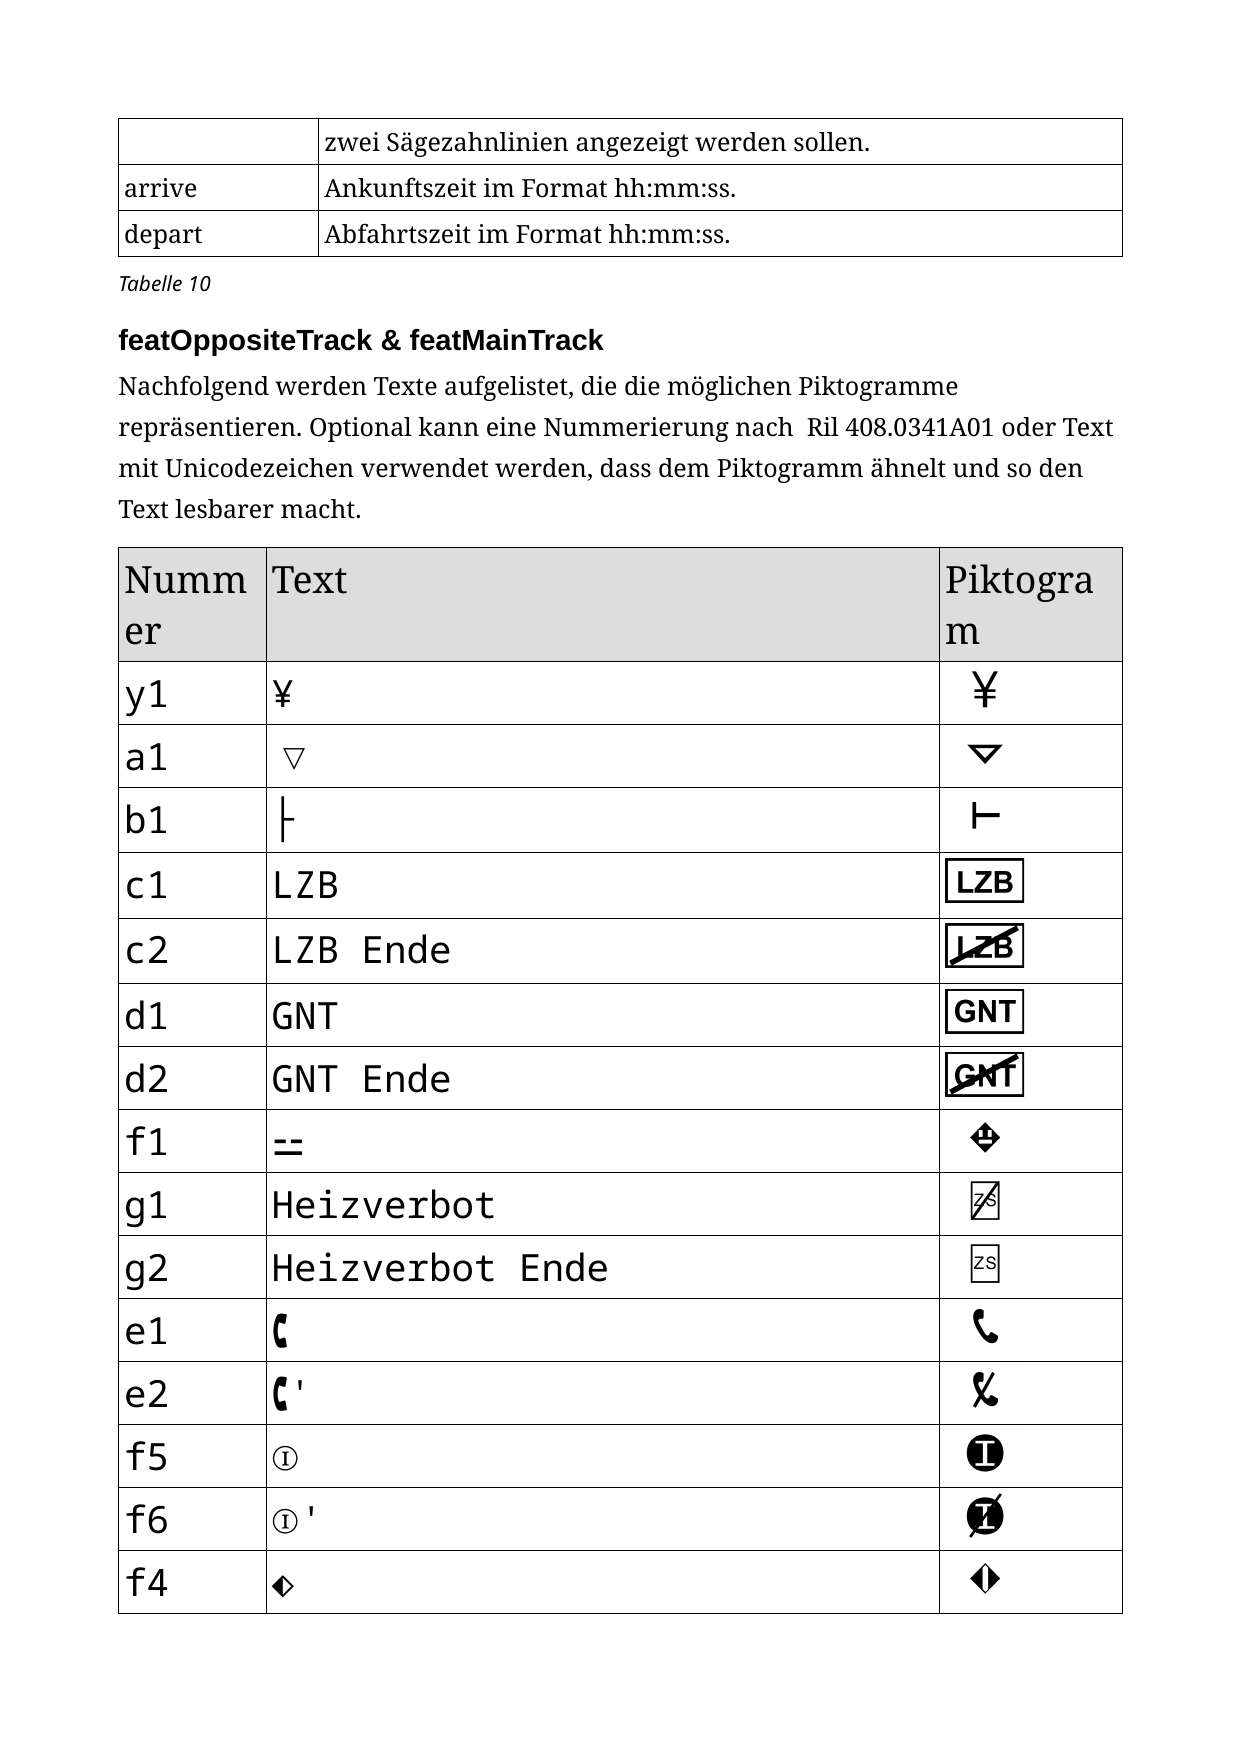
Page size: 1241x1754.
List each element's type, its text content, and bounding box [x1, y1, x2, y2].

table_cell [940, 1425, 1122, 1487]
table_cell g2 [119, 1236, 266, 1298]
table_cell 🕻 [267, 1299, 939, 1361]
picture [945, 1430, 1025, 1475]
table_cell f6 [119, 1488, 266, 1550]
table_cell depart [119, 211, 318, 256]
picture [945, 1556, 1025, 1601]
text Nachfolgend werden Texte aufgelistet, die die möglichen Piktogramme repräsentieren. Optional kann eine Nummerierung nach Ril 408.0341A01 oder Text mit Unicodezeichen verwendet werden, dass dem Piktogramm ähnelt und so den Text lesbarer macht. [118, 369, 1122, 525]
text Tabelle 10 [118, 269, 1122, 298]
table_cell c1 [119, 853, 266, 917]
table_cell Heizverbot Ende [267, 1236, 939, 1298]
table_cell arrive [119, 165, 318, 210]
table_cell [940, 984, 1122, 1046]
table_cell Ⓘ' [267, 1488, 939, 1550]
table_header Piktogram [940, 548, 1122, 661]
table_cell Abfahrtszeit im Format hh:mm:ss. [319, 211, 1122, 256]
table_cell f4 [119, 1551, 266, 1613]
table_cell e1 [119, 1299, 266, 1361]
picture [945, 667, 1025, 712]
table_cell [940, 1488, 1122, 1550]
table_cell e2 [119, 1362, 266, 1424]
table_cell g1 [119, 1173, 266, 1235]
table_cell [940, 1047, 1122, 1109]
table_cell 🕻' [267, 1362, 939, 1424]
table_cell [940, 1173, 1122, 1235]
table_cell [940, 1110, 1122, 1172]
table_cell a1 [119, 725, 266, 787]
table_cell [940, 662, 1122, 724]
table_cell Ankunftszeit im Format hh:mm:ss. [319, 165, 1122, 210]
table_cell [940, 853, 1122, 917]
table_cell [940, 919, 1122, 983]
picture [945, 1241, 1025, 1286]
table_cell f5 [119, 1425, 266, 1487]
table_cell ⚍ [267, 1110, 939, 1172]
table_cell d2 [119, 1047, 266, 1109]
picture [945, 858, 1025, 903]
table_cell [940, 1236, 1122, 1298]
picture [945, 1178, 1025, 1223]
picture [945, 1304, 1025, 1349]
table_cell LZB [267, 853, 939, 917]
table_cell d1 [119, 984, 266, 1046]
picture [945, 923, 1025, 968]
picture [945, 1052, 1025, 1097]
table_cell LZB Ende [267, 919, 939, 983]
table_cell [940, 788, 1122, 852]
table_cell ⬖ [267, 1551, 939, 1613]
table_cell ▽ [267, 725, 939, 787]
table_cell Heizverbot [267, 1173, 939, 1235]
table_cell ¥ [267, 662, 939, 724]
table_cell Ⓘ [267, 1425, 939, 1487]
table_cell [940, 1362, 1122, 1424]
table_cell ├ [267, 788, 939, 852]
subtitle featOppositeTrack & featMainTrack [118, 323, 1122, 356]
table_cell [119, 119, 318, 164]
picture [945, 1115, 1025, 1160]
table_cell y1 [119, 662, 266, 724]
table_cell zwei Sägezahnlinien angezeigt werden sollen. [319, 119, 1122, 164]
table_cell f1 [119, 1110, 266, 1172]
table_cell [940, 1299, 1122, 1361]
table_cell GNT Ende [267, 1047, 939, 1109]
picture [945, 730, 1025, 775]
picture [945, 1493, 1025, 1538]
table_cell GNT [267, 984, 939, 1046]
table_header Nummer [119, 548, 266, 661]
table_cell c2 [119, 919, 266, 983]
table_cell [940, 1551, 1122, 1613]
picture [945, 793, 1025, 838]
picture [945, 1367, 1025, 1412]
table_cell b1 [119, 788, 266, 852]
table_cell [940, 725, 1122, 787]
picture [945, 989, 1025, 1034]
table_header Text [267, 548, 939, 661]
